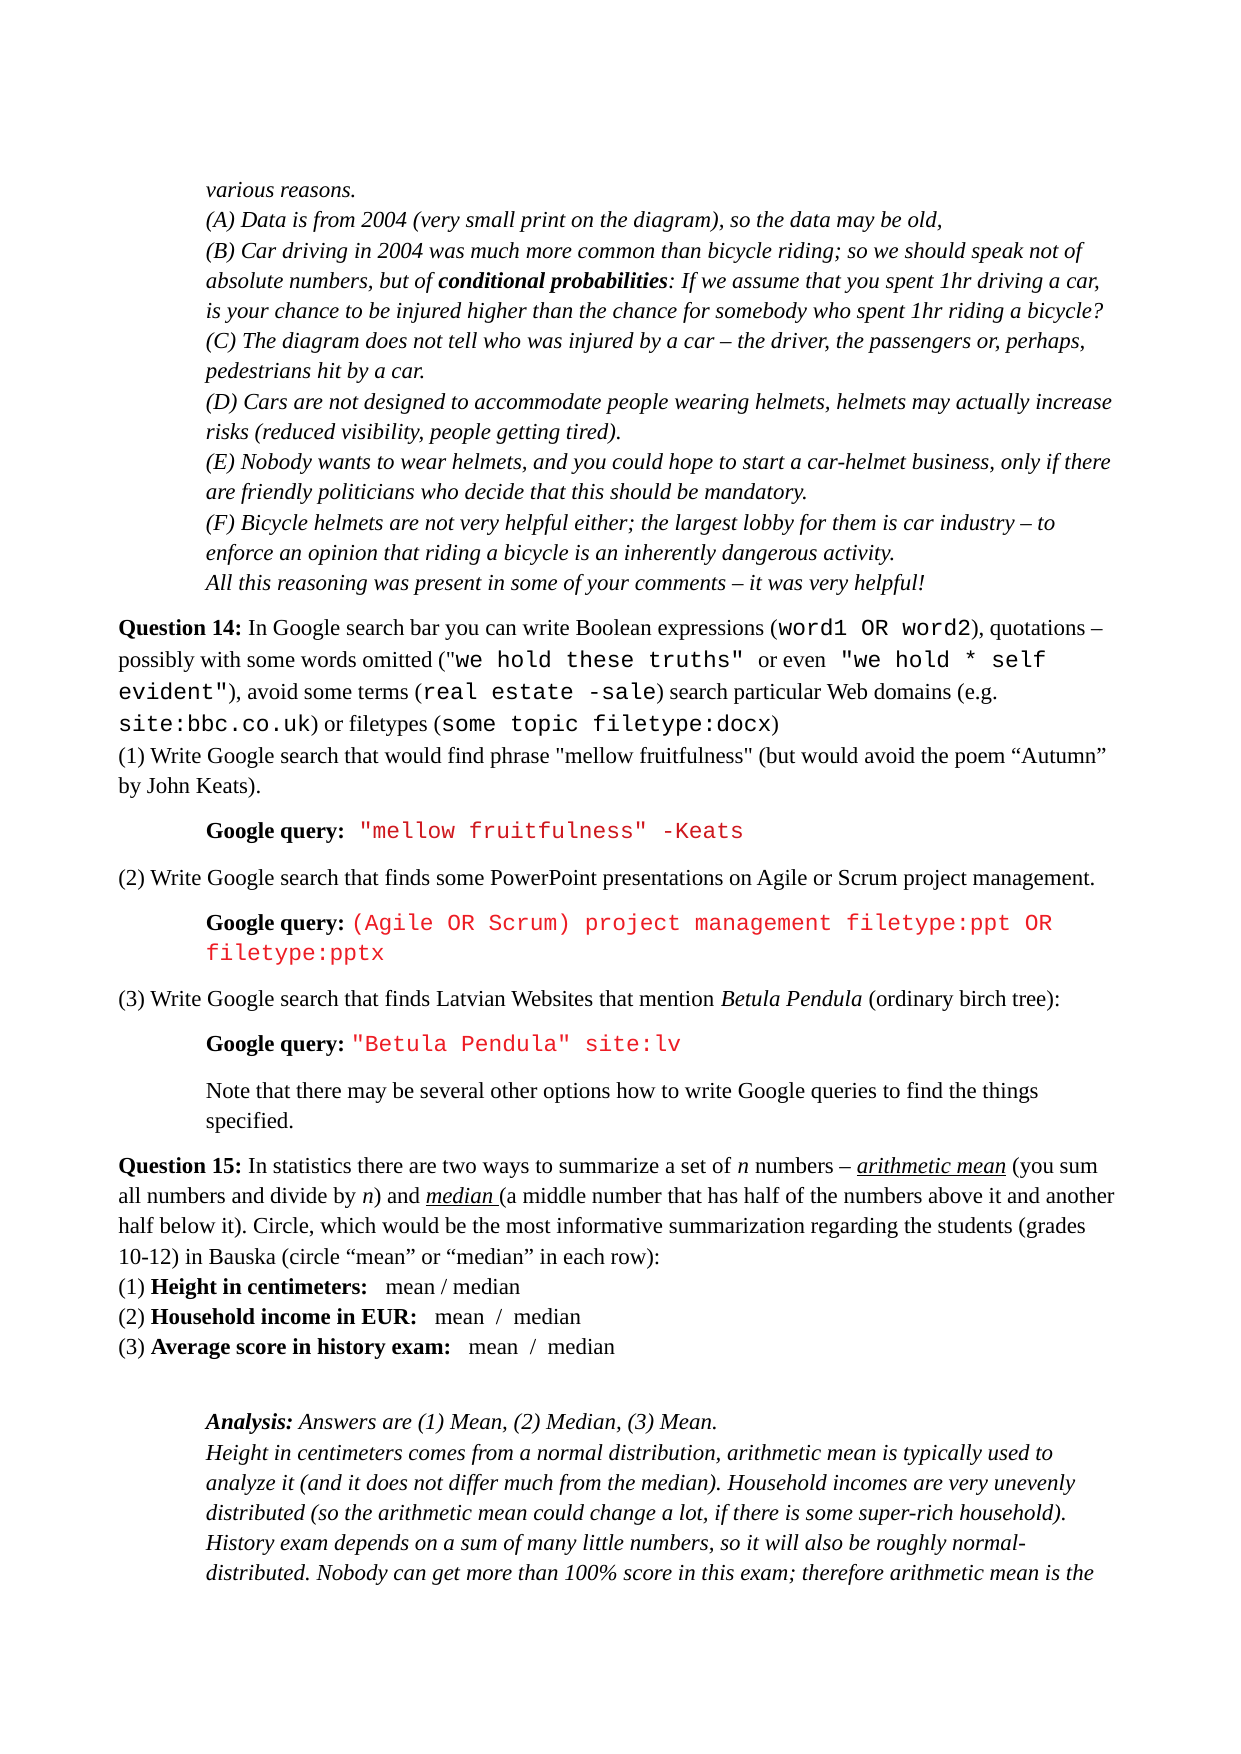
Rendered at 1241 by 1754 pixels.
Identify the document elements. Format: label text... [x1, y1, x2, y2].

text (3) Write Google search that finds Latvian Websites that mention Betula Pendula (ordinary birch tree): [118, 985, 1122, 1012]
text Question 15: In statistics there are two ways to summarize a set of n numbers – arithmetic mean (you sum all numbers and divide by n) and median (a middle number that has half of the numbers above it and another half below it). Circle, which would be the most informative summarization regarding the students (grades 10-12) in Bauska (circle “mean” or “median” in each row): (1) Height in centimeters: mean / median (2) Household income in EUR: mean / median (3) Average score in history exam: mean / median [118, 1152, 1122, 1390]
text Google query: (Agile OR Scrum) project management filetype:ppt OR filetype:pptx [206, 909, 1122, 967]
text Question 14: In Google search bar you can write Boolean expressions (word1 OR word2), quotations – possibly with some words omitted ("we hold these truths" or even "we hold * self evident"), avoid some terms (real estate -sale) search particular Web domains (e.g. site:bbc.co.uk) or filetypes (some topic filetype:docx) (1) Write Google search that would find phrase "mellow fruitfulness" (but would avoid the poem “Autumn” by John Keats). [118, 614, 1122, 799]
text (2) Write Google search that finds some PowerPoint presentations on Agile or Scrum project management. [118, 864, 1122, 891]
text Google query: "Betula Pendula" site:lv [118, 1030, 1122, 1058]
text various reasons. (A) Data is from 2004 (very small print on the diagram), so the data may be old, (B) Car driving in 2004 was much more common than bicycle riding; so we should speak not of absolute numbers, but of conditional probabilities: If we assume that you spent 1hr driving a car, is your chance to be injured higher than the chance for somebody who spent 1hr riding a bicycle? (C) The diagram does not tell who was injured by a car – the driver, the passengers or, perhaps, pedestrians hit by a car. (D) Cars are not designed to accommodate people wearing helmets, helmets may actually increase risks (reduced visibility, people getting tired). (E) Nobody wants to wear helmets, and you could hope to start a car-helmet business, only if there are friendly politicians who decide that this should be mandatory. (F) Bicycle helmets are not very helpful either; the largest lobby for them is car industry – to enforce an opinion that riding a bicycle is an inherently dangerous activity. All this reasoning was present in some of your comments – it was very helpful! [206, 176, 1122, 595]
text Analysis: Answers are (1) Mean, (2) Median, (3) Mean. Height in centimeters comes from a normal distribution, arithmetic mean is typically used to analyze it (and it does not differ much from the median). Household incomes are very unevenly distributed (so the arithmetic mean could change a lot, if there is some super-rich household). History exam depends on a sum of many little numbers, so it will also be roughly normal-distributed. Nobody can get more than 100% score in this exam; therefore arithmetic mean is the [206, 1408, 1122, 1586]
text Note that there may be several other options how to write Google queries to find the things specified. [206, 1077, 1122, 1134]
text Google query: "mellow fruitfulness" -Keats [206, 817, 1122, 845]
